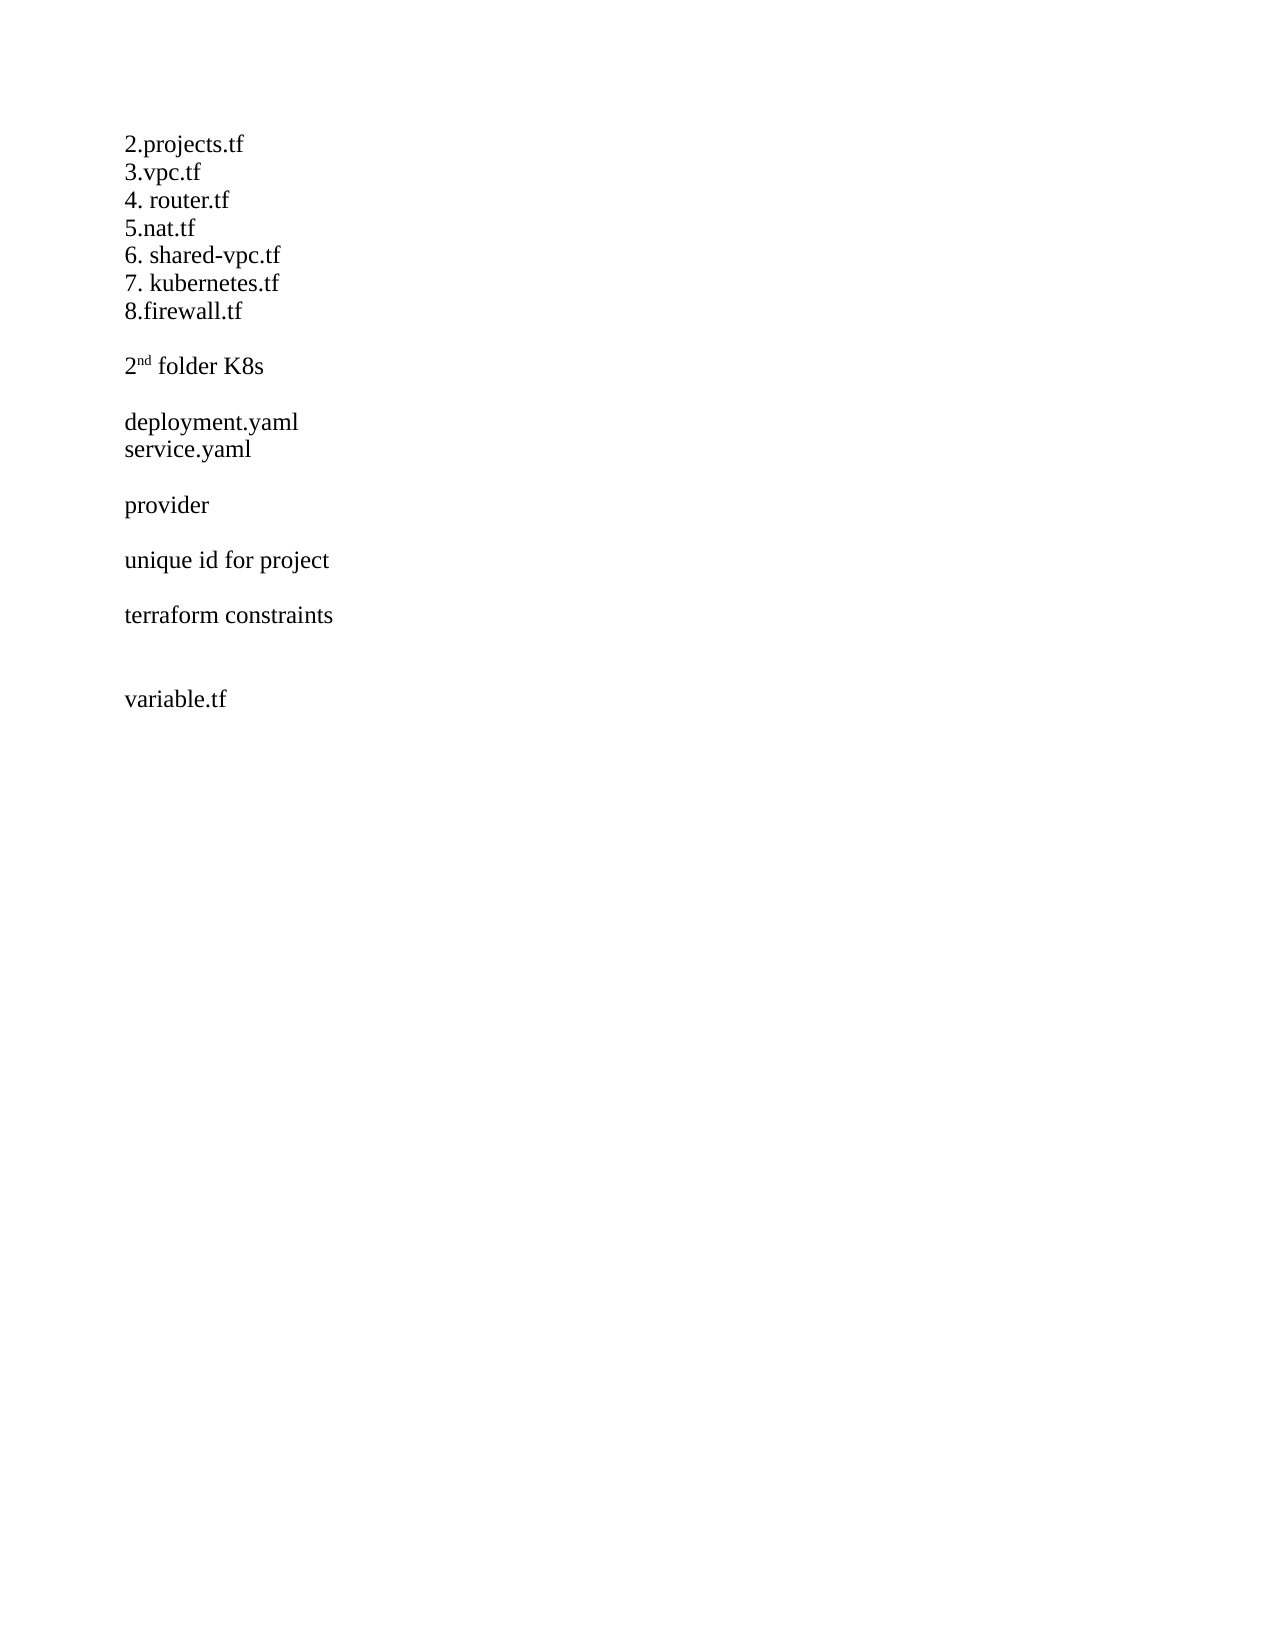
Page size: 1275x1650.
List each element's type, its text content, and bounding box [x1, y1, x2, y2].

text service.yaml [118, 435, 1157, 463]
text 3.vpc.tf [118, 158, 1157, 186]
text variable.tf [118, 685, 1157, 712]
text deployment.yaml [118, 408, 1157, 435]
text 8.firewall.tf [118, 297, 1157, 324]
text terraform constraints [118, 602, 1157, 629]
text 7. kubernetes.tf [118, 269, 1157, 297]
text 5.nat.tf [118, 214, 1157, 241]
text 6. shared-vpc.tf [118, 241, 1157, 269]
text provider [118, 491, 1157, 518]
text 2.projects.tf [118, 124, 1157, 158]
text 4. router.tf [118, 186, 1157, 214]
text 2nd folder K8s [118, 352, 1157, 380]
text unique id for project [118, 546, 1157, 574]
